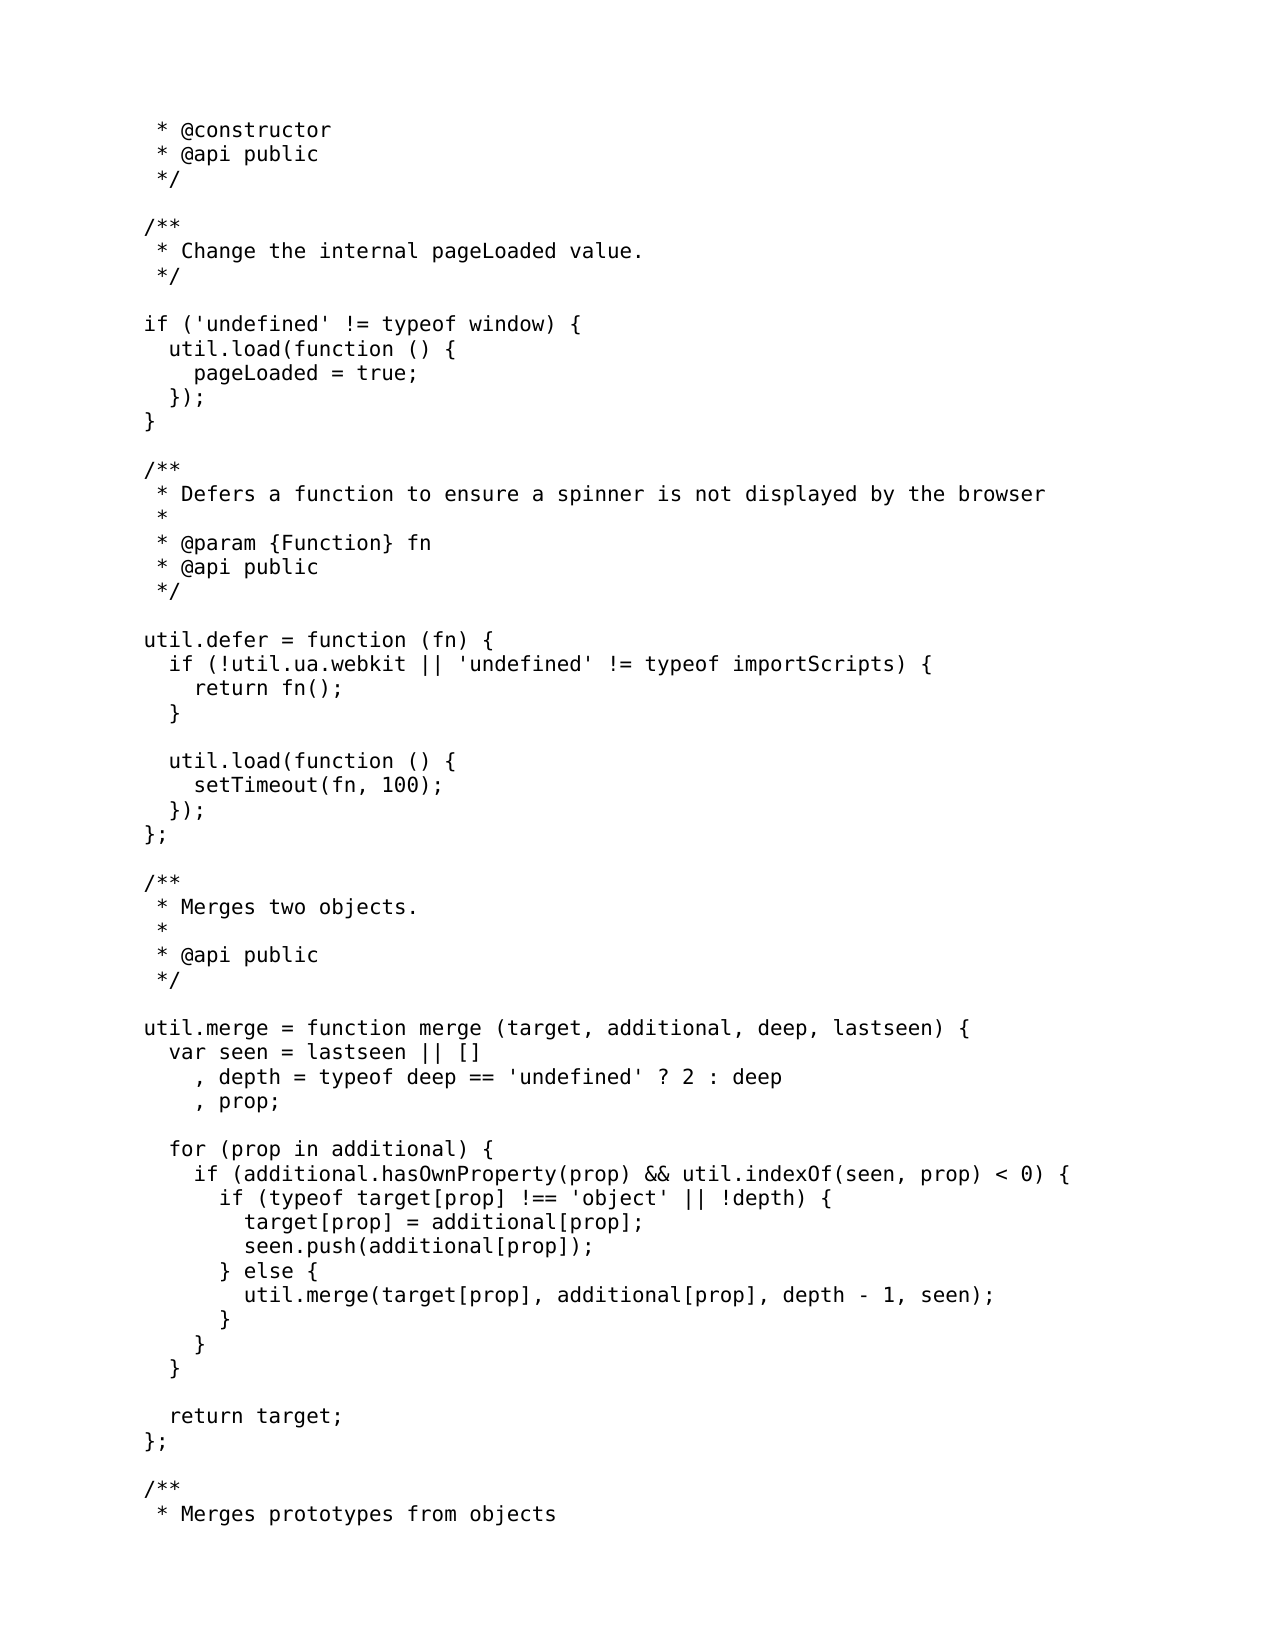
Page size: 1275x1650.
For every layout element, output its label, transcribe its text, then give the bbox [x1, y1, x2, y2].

text */ [118, 968, 1157, 992]
text for (prop in additional) { [118, 1137, 1157, 1162]
text } [118, 701, 1157, 725]
text setTimeout(fn, 100); [118, 773, 1157, 798]
text var seen = lastseen || [] [118, 1040, 1157, 1065]
text util.merge(target[prop], additional[prop], depth - 1, seen); [118, 1283, 1157, 1307]
text */ [118, 264, 1157, 288]
text * @api public [118, 142, 1157, 167]
text target[prop] = additional[prop]; [118, 1210, 1157, 1234]
text /** [118, 1477, 1157, 1502]
text /** [118, 215, 1157, 239]
text * Merges two objects. [118, 895, 1157, 919]
text * [118, 919, 1157, 943]
text /** [118, 458, 1157, 482]
text if ('undefined' != typeof window) { [118, 312, 1157, 337]
text }; [118, 822, 1157, 846]
text util.defer = function (fn) { [118, 628, 1157, 652]
text util.load(function () { [118, 337, 1157, 361]
text return fn(); [118, 676, 1157, 701]
text * @api public [118, 555, 1157, 579]
text * Merges prototypes from objects [118, 1502, 1157, 1526]
text if (!util.ua.webkit || 'undefined' != typeof importScripts) { [118, 652, 1157, 676]
text seen.push(additional[prop]); [118, 1234, 1157, 1259]
text * Change the internal pageLoaded value. [118, 239, 1157, 264]
text , depth = typeof deep == 'undefined' ? 2 : deep [118, 1065, 1157, 1089]
text } [118, 1332, 1157, 1356]
text if (additional.hasOwnProperty(prop) && util.indexOf(seen, prop) < 0) { [118, 1162, 1157, 1186]
text } [118, 409, 1157, 434]
text } else { [118, 1259, 1157, 1283]
text }); [118, 385, 1157, 409]
text } [118, 1307, 1157, 1332]
text util.load(function () { [118, 749, 1157, 773]
text pageLoaded = true; [118, 361, 1157, 385]
text , prop; [118, 1089, 1157, 1113]
text }; [118, 1429, 1157, 1453]
text * @constructor [118, 118, 1157, 142]
text /** [118, 871, 1157, 895]
text * Defers a function to ensure a spinner is not displayed by the browser [118, 482, 1157, 506]
text * [118, 506, 1157, 531]
text } [118, 1356, 1157, 1380]
text return target; [118, 1404, 1157, 1429]
text */ [118, 167, 1157, 191]
text * @api public [118, 943, 1157, 968]
text * @param {Function} fn [118, 531, 1157, 555]
text }); [118, 798, 1157, 822]
text if (typeof target[prop] !== 'object' || !depth) { [118, 1186, 1157, 1210]
text util.merge = function merge (target, additional, deep, lastseen) { [118, 1016, 1157, 1040]
text */ [118, 579, 1157, 603]
